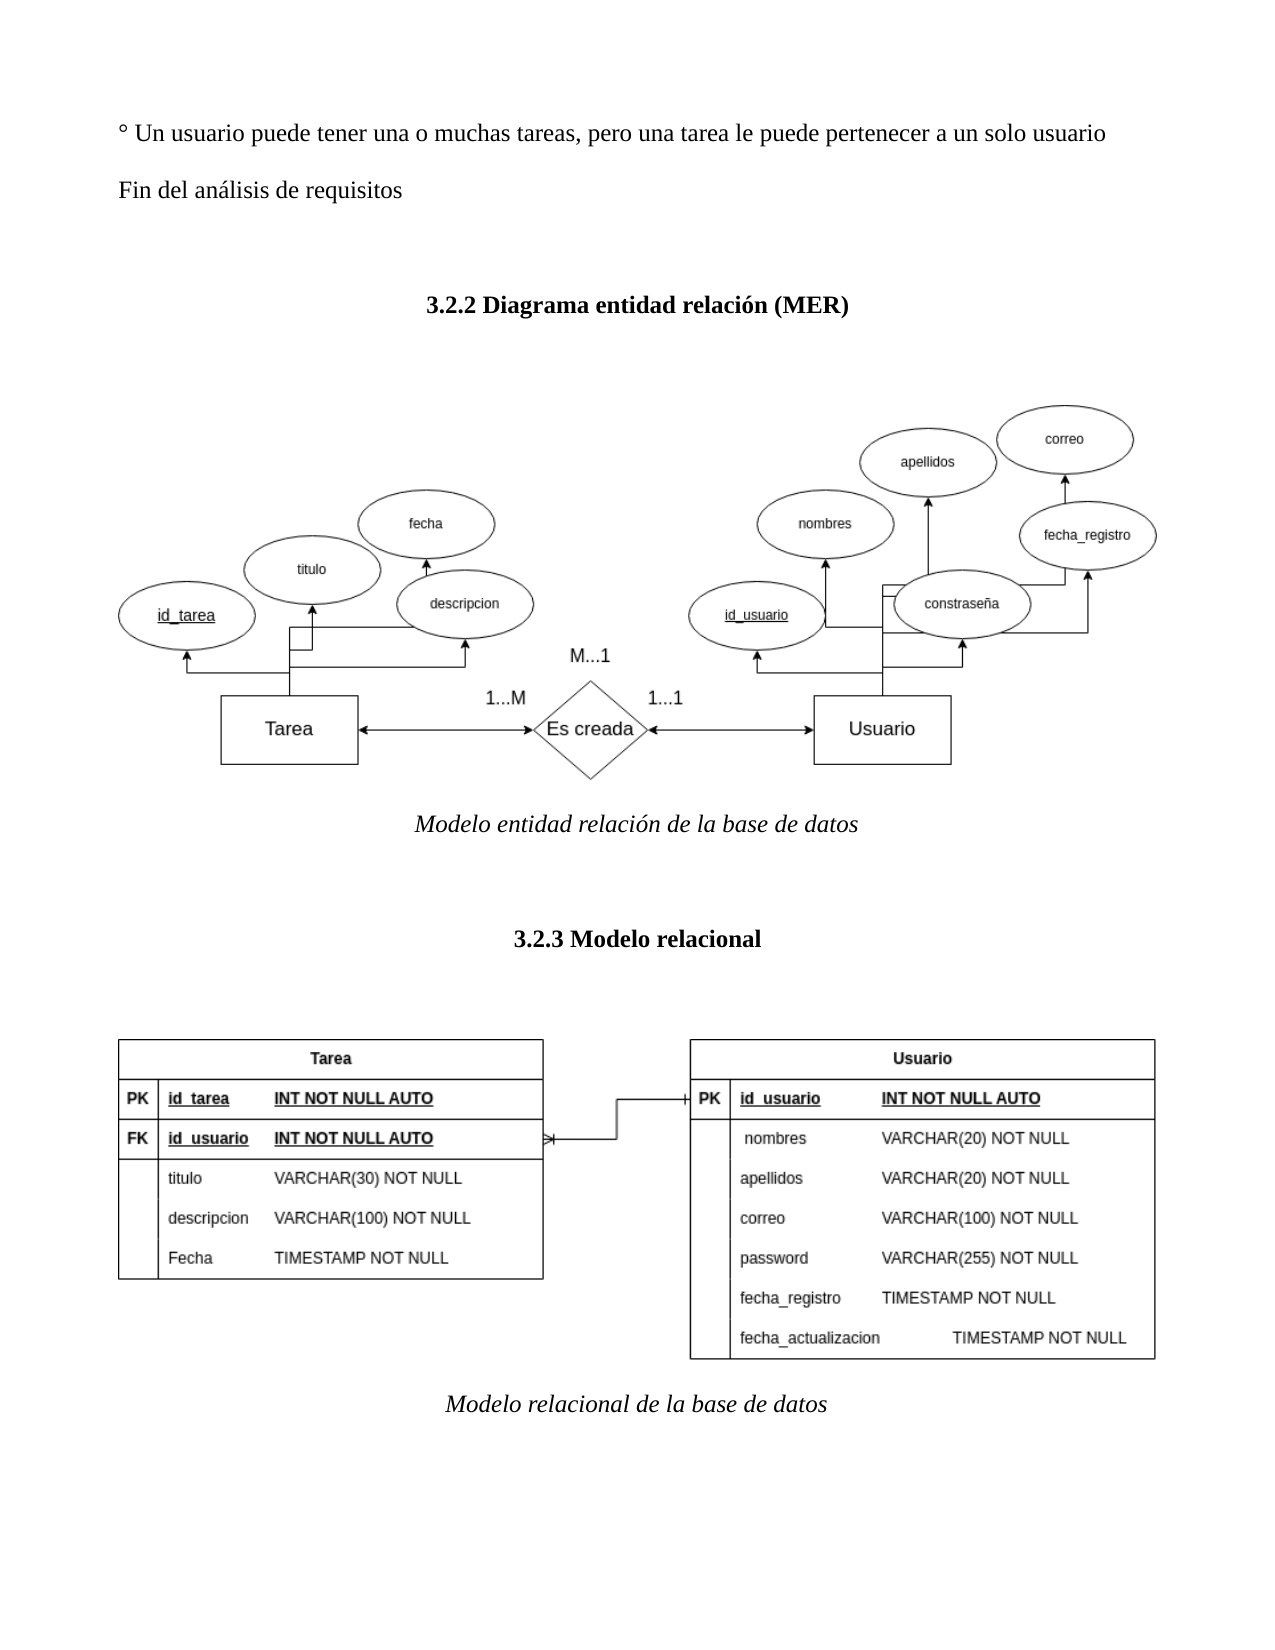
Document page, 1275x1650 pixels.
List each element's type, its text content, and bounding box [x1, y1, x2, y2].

text Fin del análisis de requisitos [118, 176, 1157, 204]
text Modelo entidad relación de la base de datos [118, 781, 1157, 838]
text Modelo relacional de la base de datos [118, 1361, 1157, 1418]
text 3.2.2 Diagrama entidad relación (MER) [118, 291, 1157, 319]
picture [118, 1039, 1157, 1361]
text ° Un usuario puede tener una o muchas tareas, pero una tarea le puede pertenecer a un solo usuario [118, 118, 1157, 147]
text 3.2.3 Modelo relacional [118, 924, 1157, 953]
picture [118, 405, 1157, 781]
